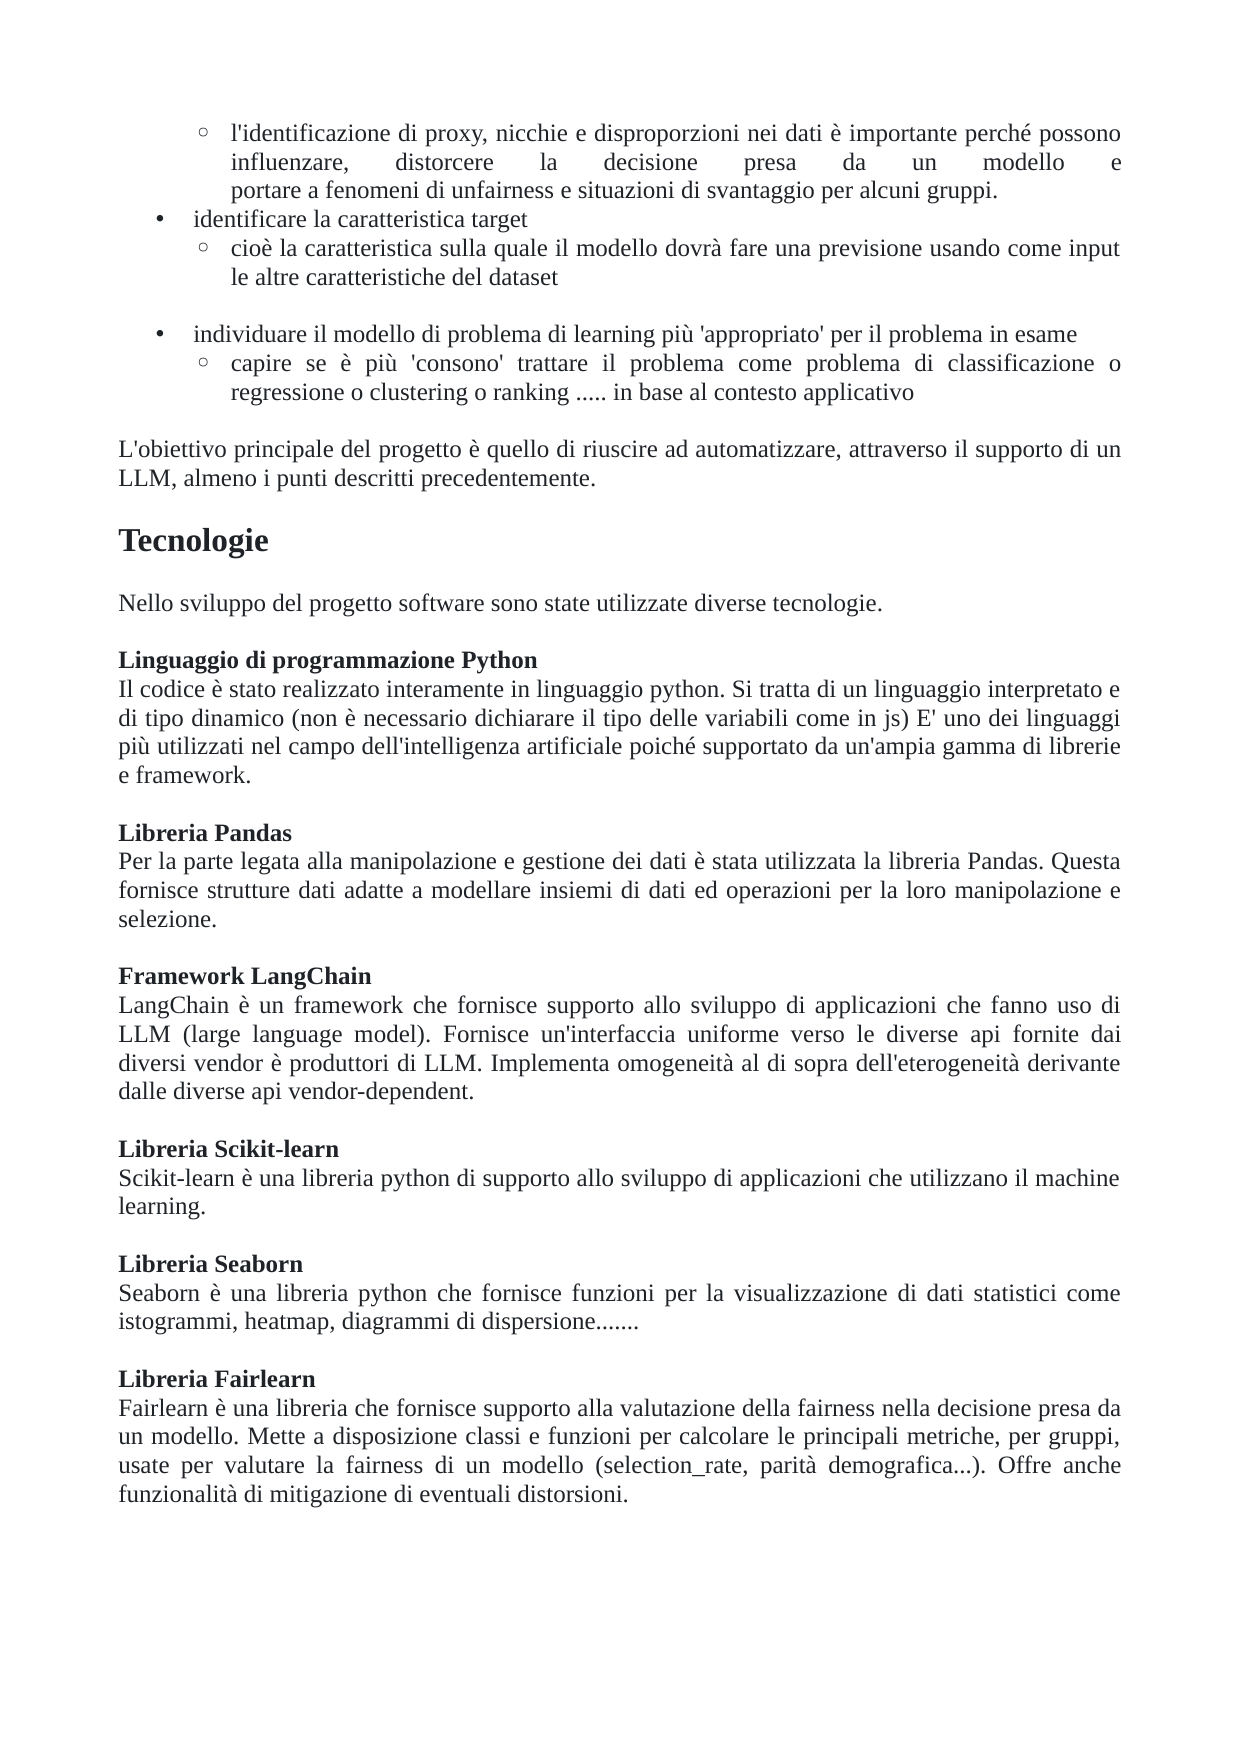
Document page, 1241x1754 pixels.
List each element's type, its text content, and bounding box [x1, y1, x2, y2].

text Scikit-learn è una libreria python di supporto allo sviluppo di applicazioni che utilizzano il machine learning. [118, 1163, 1122, 1220]
text L'obiettivo principale del progetto è quello di riuscire ad automatizzare, attraverso il supporto di un LLM, almeno i punti descritti precedentemente. [118, 434, 1122, 492]
subtitle Libreria Seaborn [118, 1249, 1122, 1278]
text Il codice è stato realizzato interamente in linguaggio python. Si tratta di un linguaggio interpretato e di tipo dinamico (non è necessario dichiarare il tipo delle variabili come in js) E' uno dei linguaggi più utilizzati nel campo dell'intelligenza artificiale poiché supportato da un'ampia gamma di librerie e framework. [118, 674, 1122, 789]
text Tecnologie [118, 521, 1122, 559]
list l'identificazione di proxy, nicchie e disproporzioni nei dati è importante perché possono influenzare, distorcere la decisione presa da un modello e portare a fenomeni di unfairness e situazioni di svantaggio per alcuni gruppi. [193, 118, 1122, 204]
subtitle Libreria Pandas [118, 818, 1122, 846]
list capire se è più 'consono' trattare il problema come problema di classificazione o regressione o clustering o ranking ..... in base al contesto applicativo [193, 348, 1122, 406]
list identificare la caratteristica target [156, 204, 1122, 233]
subtitle Libreria Fairlearn [118, 1364, 1122, 1393]
text Fairlearn è una libreria che fornisce supporto alla valutazione della fairness nella decisione presa da un modello. Mette a disposizione classi e funzioni per calcolare le principali metriche, per gruppi, usate per valutare la fairness di un modello (selection_rate, parità demografica...). Offre anche funzionalità di mitigazione di eventuali distorsioni. [118, 1393, 1122, 1508]
text Nello sviluppo del progetto software sono state utilizzate diverse tecnologie. [118, 588, 1122, 616]
text Seaborn è una libreria python che fornisce funzioni per la visualizzazione di dati statistici come istogrammi, heatmap, diagrammi di dispersione....... [118, 1278, 1122, 1335]
list cioè la caratteristica sulla quale il modello dovrà fare una previsione usando come input le altre caratteristiche del dataset [193, 233, 1122, 291]
subtitle Libreria Scikit-learn [118, 1134, 1122, 1163]
text Per la parte legata alla manipolazione e gestione dei dati è stata utilizzata la libreria Pandas. Questa fornisce strutture dati adatte a modellare insiemi di dati ed operazioni per la loro manipolazione e selezione. [118, 846, 1122, 933]
subtitle Framework LangChain [118, 961, 1122, 990]
subtitle Linguaggio di programmazione Python [118, 645, 1122, 674]
text LangChain è un framework che fornisce supporto allo sviluppo di applicazioni che fanno uso di LLM (large language model). Fornisce un'interfaccia uniforme verso le diverse api fornite dai diversi vendor è produttori di LLM. Implementa omogeneità al di sopra dell'eterogeneità derivante dalle diverse api vendor-dependent. [118, 990, 1122, 1105]
list individuare il modello di problema di learning più 'appropriato' per il problema in esame [156, 319, 1122, 348]
